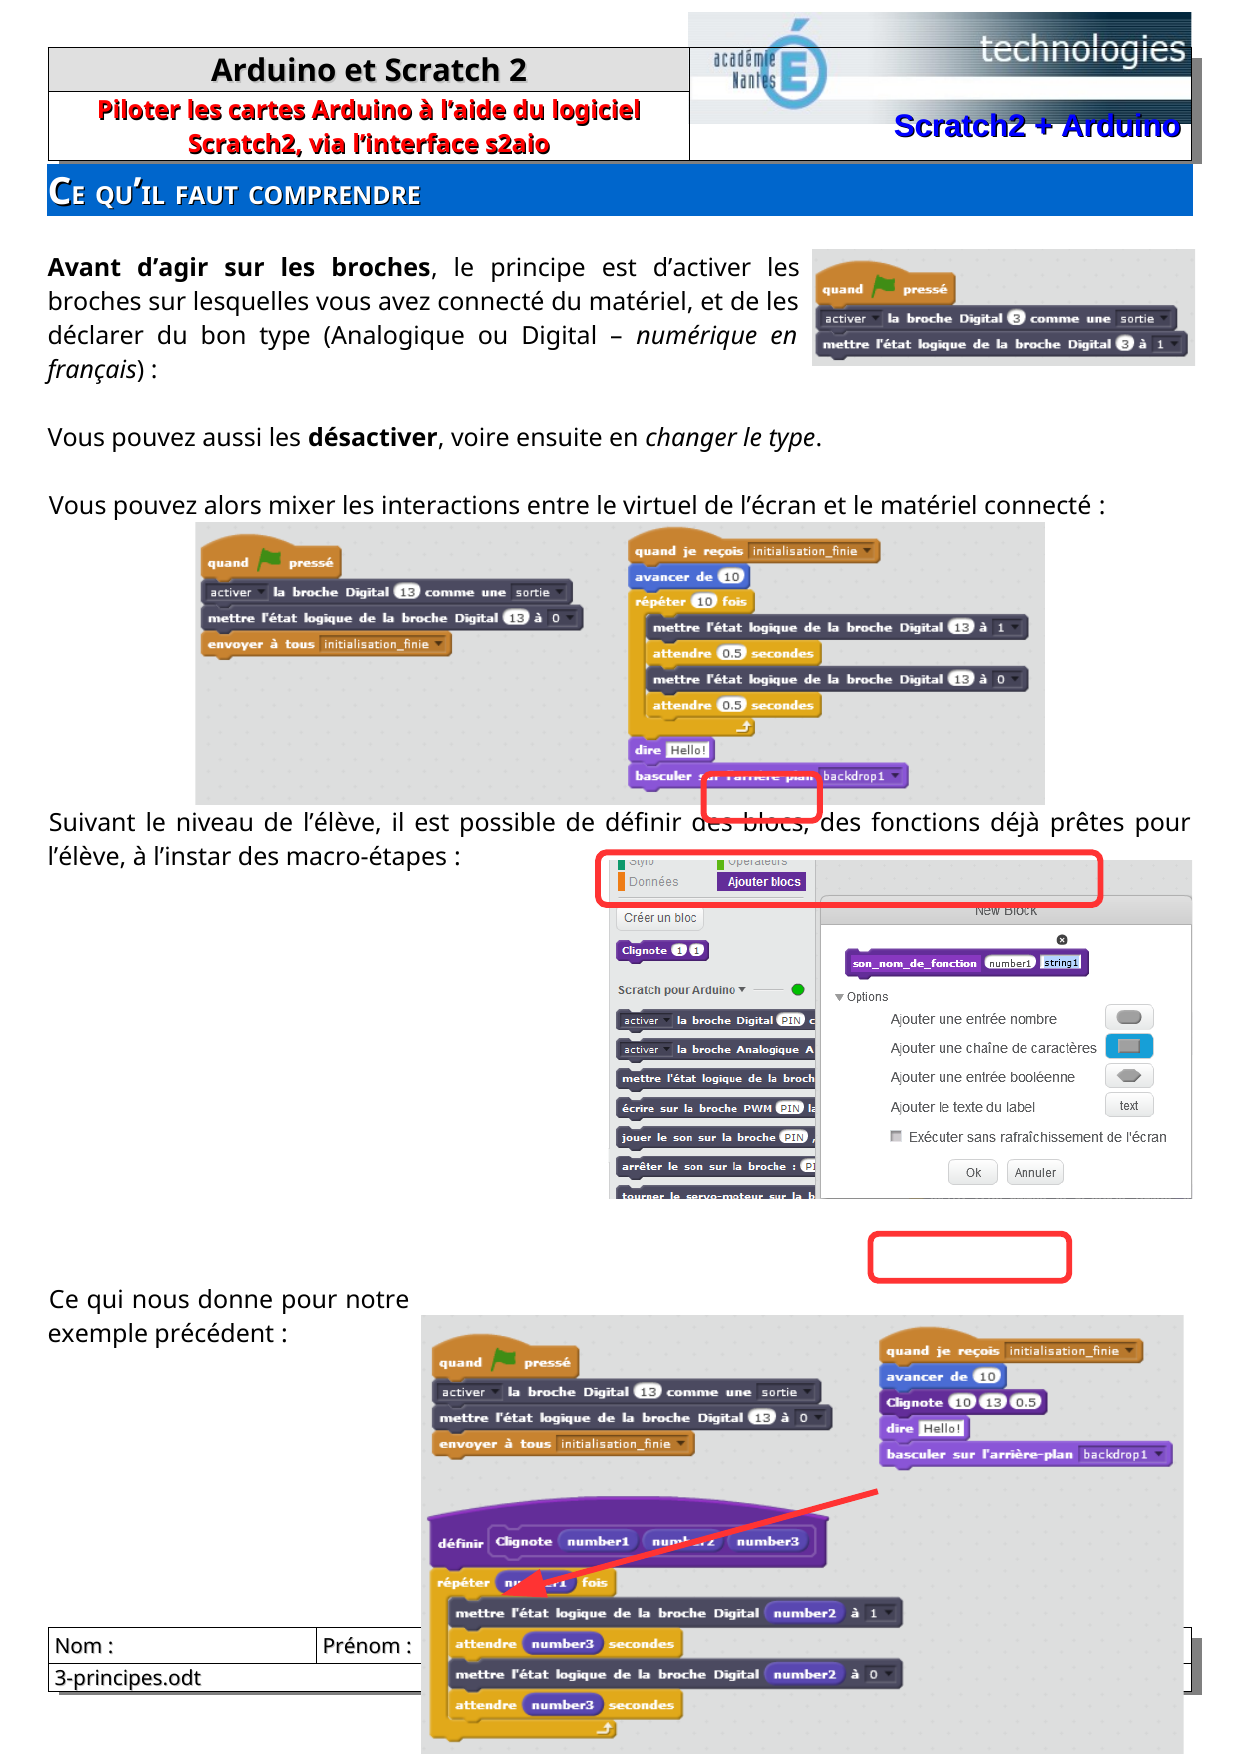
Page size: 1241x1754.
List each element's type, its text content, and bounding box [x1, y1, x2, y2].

text Suivant le niveau de l’élève, il est possible de définir des blocs, des fonctions déjà prêtes pour l’élève, à l’instar des macro-étapes : [47, 522, 1193, 873]
picture [690, 48, 1191, 124]
picture [688, 12, 1192, 47]
subtitle Ce qu’il faut comprendre [47, 164, 1193, 216]
text Ce qui nous donne pour notre exemple précédent : [47, 1282, 1193, 1350]
text Avant d’agir sur les broches, le principe est d’activer les broches sur lesquelles vous avez connecté du matériel, et de les déclarer du bon type (Analogique ou Digital – numérique en français) : [47, 249, 1193, 386]
text Vous pouvez alors mixer les interactions entre le virtuel de l’écran et le matériel connecté : [47, 488, 1193, 522]
picture [608, 860, 1193, 1199]
picture [195, 522, 1045, 805]
picture [812, 249, 1196, 366]
picture [421, 1315, 1184, 1754]
picture [707, 777, 816, 805]
text Vous pouvez aussi les désactiver, voire ensuite en changer le type. [47, 420, 1193, 454]
picture [608, 860, 1097, 902]
